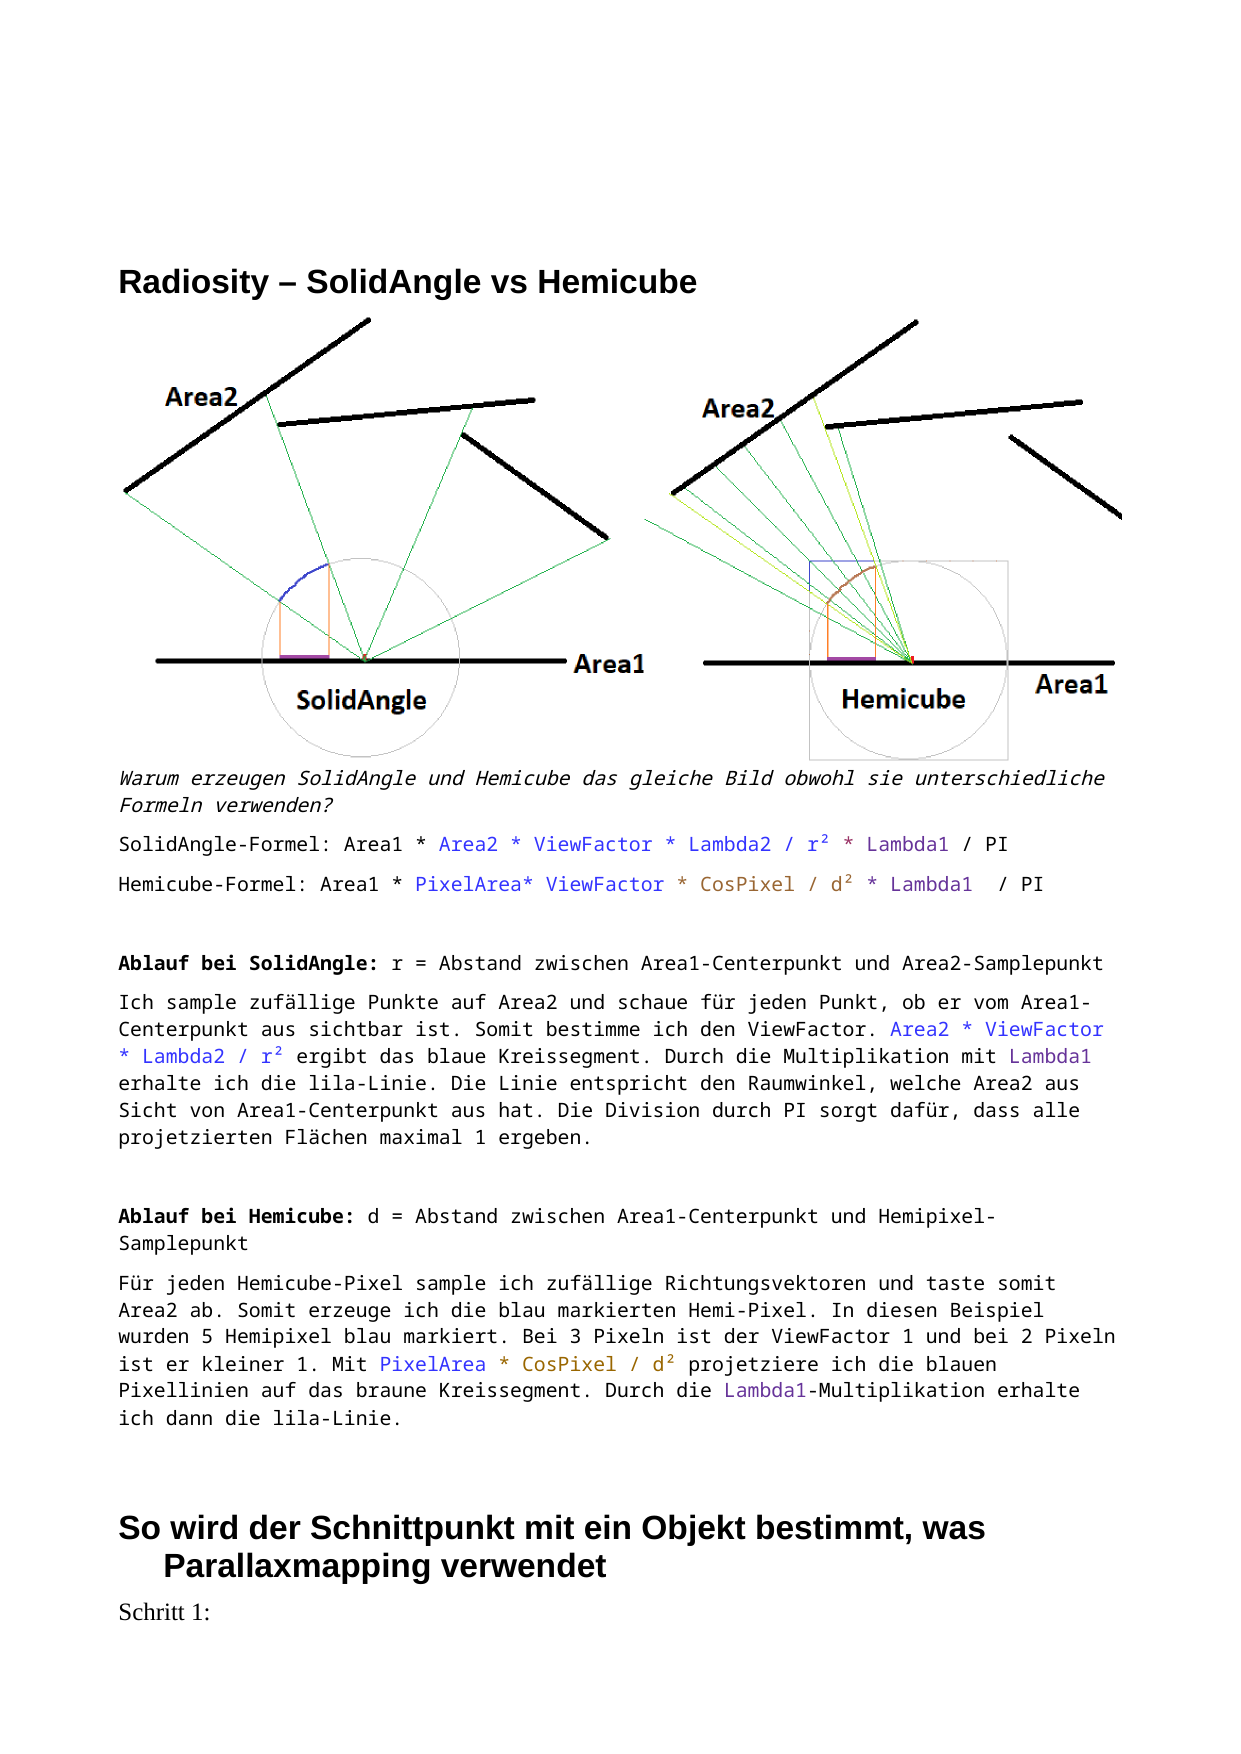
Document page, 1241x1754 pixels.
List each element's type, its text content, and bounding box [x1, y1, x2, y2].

text Ablauf bei SolidAngle: r = Abstand zwischen Area1-Centerpunkt und Area2-Samplepunkt [118, 949, 1122, 976]
subtitle Radiosity – SolidAngle vs Hemicube [118, 262, 1122, 300]
text Warum erzeugen SolidAngle und Hemicube das gleiche Bild obwohl sie unterschiedliche Formeln verwenden? [118, 765, 1122, 818]
text SolidAngle-Formel: Area1 * Area2 * ViewFactor * Lambda2 / r² * Lambda1 / PI [118, 831, 1122, 858]
text Hemicube-Formel: Area1 * PixelArea* ViewFactor * CosPixel / d² * Lambda1 / PI [118, 870, 1122, 897]
subtitle So wird der Schnittpunkt mit ein Objekt bestimmt, was Parallaxmapping verwendet [118, 1508, 1122, 1585]
picture [118, 312, 1122, 765]
text Ich sample zufällige Punkte auf Area2 und schaue für jeden Punkt, ob er vom Area1-Centerpunkt aus sichtbar ist. Somit bestimme ich den ViewFactor. Area2 * ViewFactor * Lambda2 / r² ergibt das blaue Kreissegment. Durch die Multiplikation mit Lambda1 erhalte ich die lila-Linie. Die Linie entspricht den Raumwinkel, welche Area2 aus Sicht von Area1-Centerpunkt aus hat. Die Division durch PI sorgt dafür, dass alle projetzierten Flächen maximal 1 ergeben. [118, 988, 1122, 1150]
text Für jeden Hemicube-Pixel sample ich zufällige Richtungsvektoren und taste somit Area2 ab. Somit erzeuge ich die blau markierten Hemi-Pixel. In diesen Beispiel wurden 5 Hemipixel blau markiert. Bei 3 Pixeln ist der ViewFactor 1 und bei 2 Pixeln ist er kleiner 1. Mit PixelArea * CosPixel / d² projetziere ich die blauen Pixellinien auf das braune Kreissegment. Durch die Lambda1-Multiplikation erhalte ich dann die lila-Linie. [118, 1269, 1122, 1431]
text Schritt 1: [118, 1597, 1122, 1626]
text Ablauf bei Hemicube: d = Abstand zwischen Area1-Centerpunkt und Hemipixel-Samplepunkt [118, 1202, 1122, 1256]
